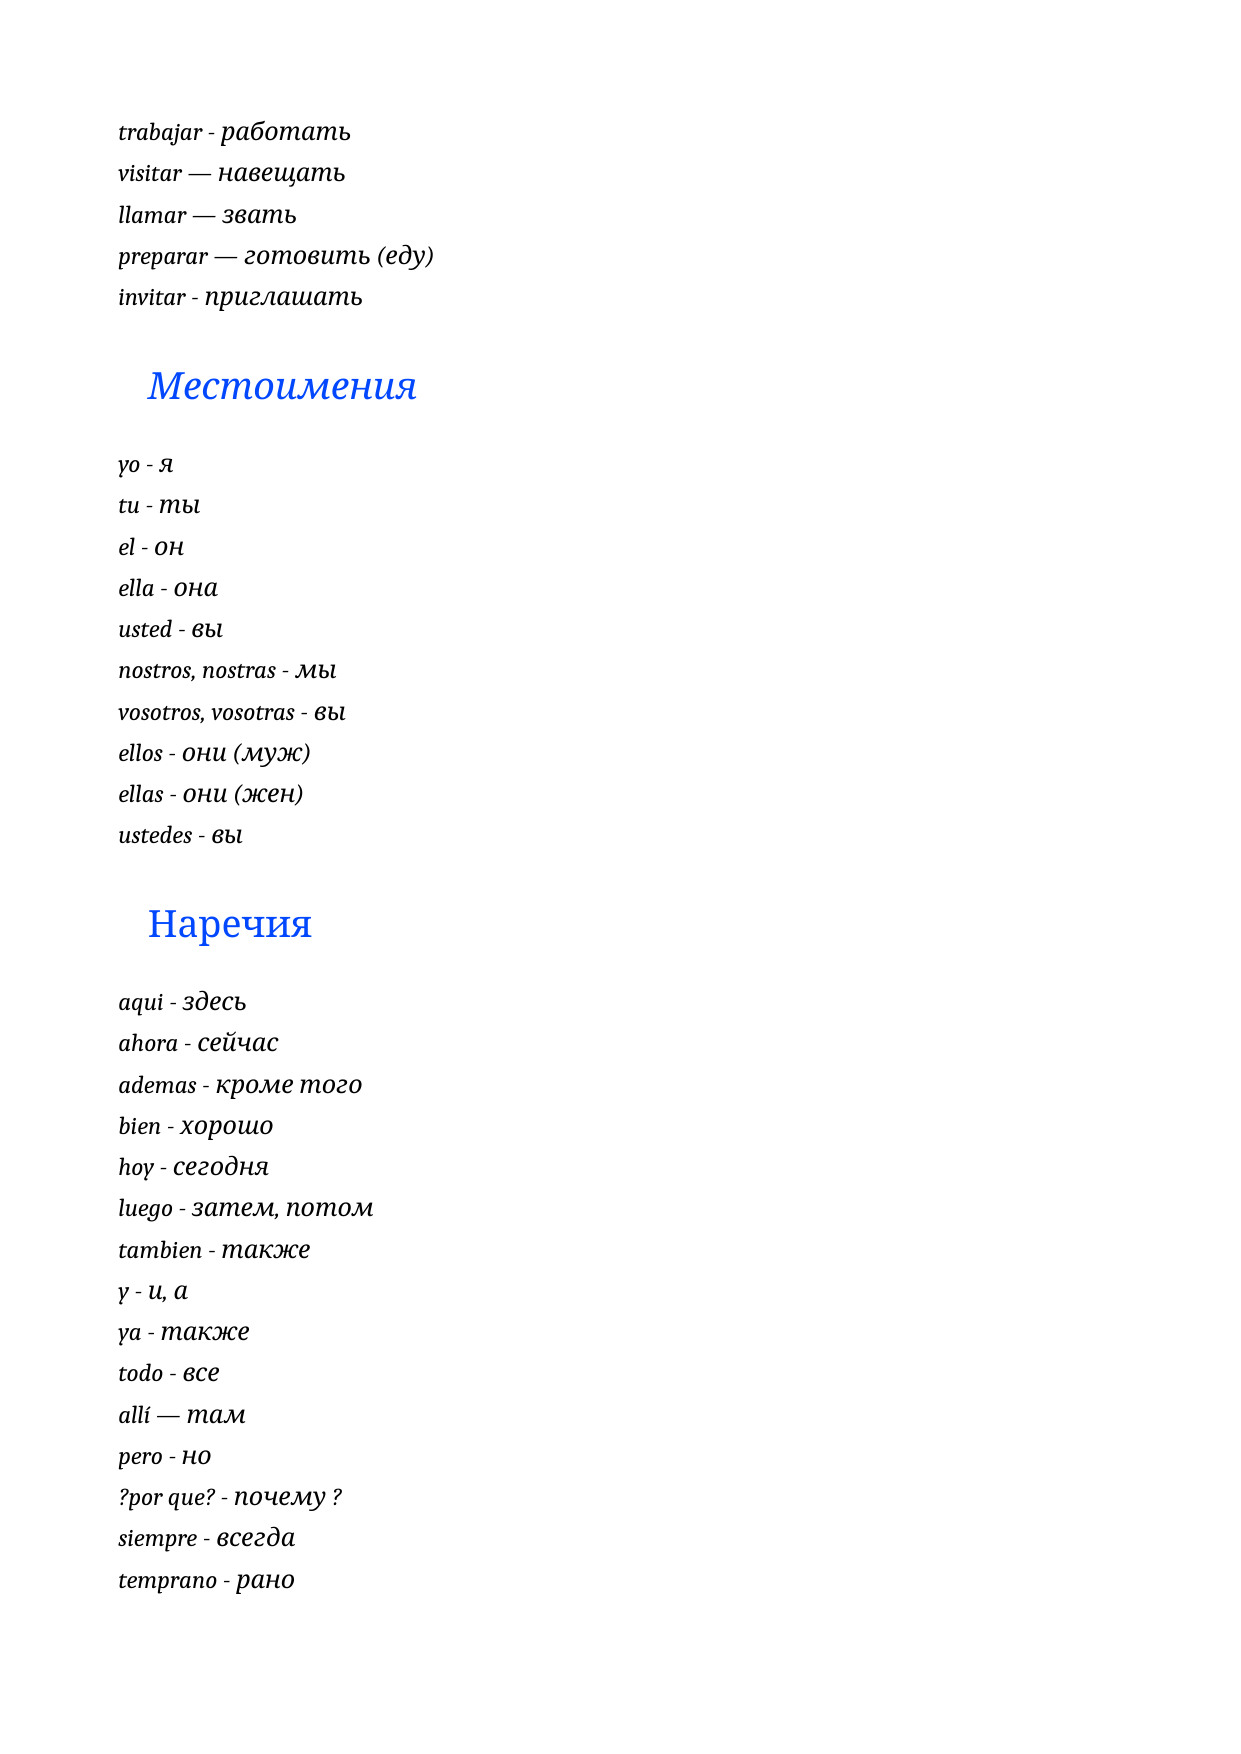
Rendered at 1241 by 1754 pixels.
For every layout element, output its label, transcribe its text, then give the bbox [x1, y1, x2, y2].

text temprano - рано [118, 1566, 1122, 1594]
text visitar — навещать [118, 159, 1122, 188]
text allí — там [118, 1401, 1122, 1429]
text hoy - сегодня [118, 1153, 1122, 1182]
text ademas - кроме того [118, 1071, 1122, 1099]
text Наречия [148, 904, 1122, 947]
text el - он [118, 532, 1122, 561]
text y - и, а [118, 1277, 1122, 1306]
text bien - хорошо [118, 1112, 1122, 1141]
text ella - она [118, 574, 1122, 602]
text siempre - всегда [118, 1524, 1122, 1553]
text tu - ты [118, 491, 1122, 520]
text ellas - они (жен) [118, 780, 1122, 809]
text pero - но [118, 1442, 1122, 1471]
text todo - все [118, 1359, 1122, 1388]
text nostros, nostras - мы [118, 656, 1122, 685]
text invitar - приглашать [118, 283, 1122, 312]
text luego - затем, потом [118, 1194, 1122, 1223]
text llamar — звать [118, 201, 1122, 229]
text ya - также [118, 1318, 1122, 1347]
text aqui - здесь [118, 988, 1122, 1017]
text ahora - сейчас [118, 1029, 1122, 1058]
text Местоимения [148, 366, 1122, 409]
text tambien - также [118, 1236, 1122, 1264]
text yo - я [118, 450, 1122, 479]
text vosotros, vosotras - вы [118, 697, 1122, 726]
text trabajar - работать [118, 118, 1122, 147]
text usted - вы [118, 615, 1122, 644]
text preparar — готовить (еду) [118, 242, 1122, 271]
text ellos - они (муж) [118, 739, 1122, 767]
text ustedes - вы [118, 821, 1122, 850]
text ?por que? - почему ? [118, 1483, 1122, 1512]
